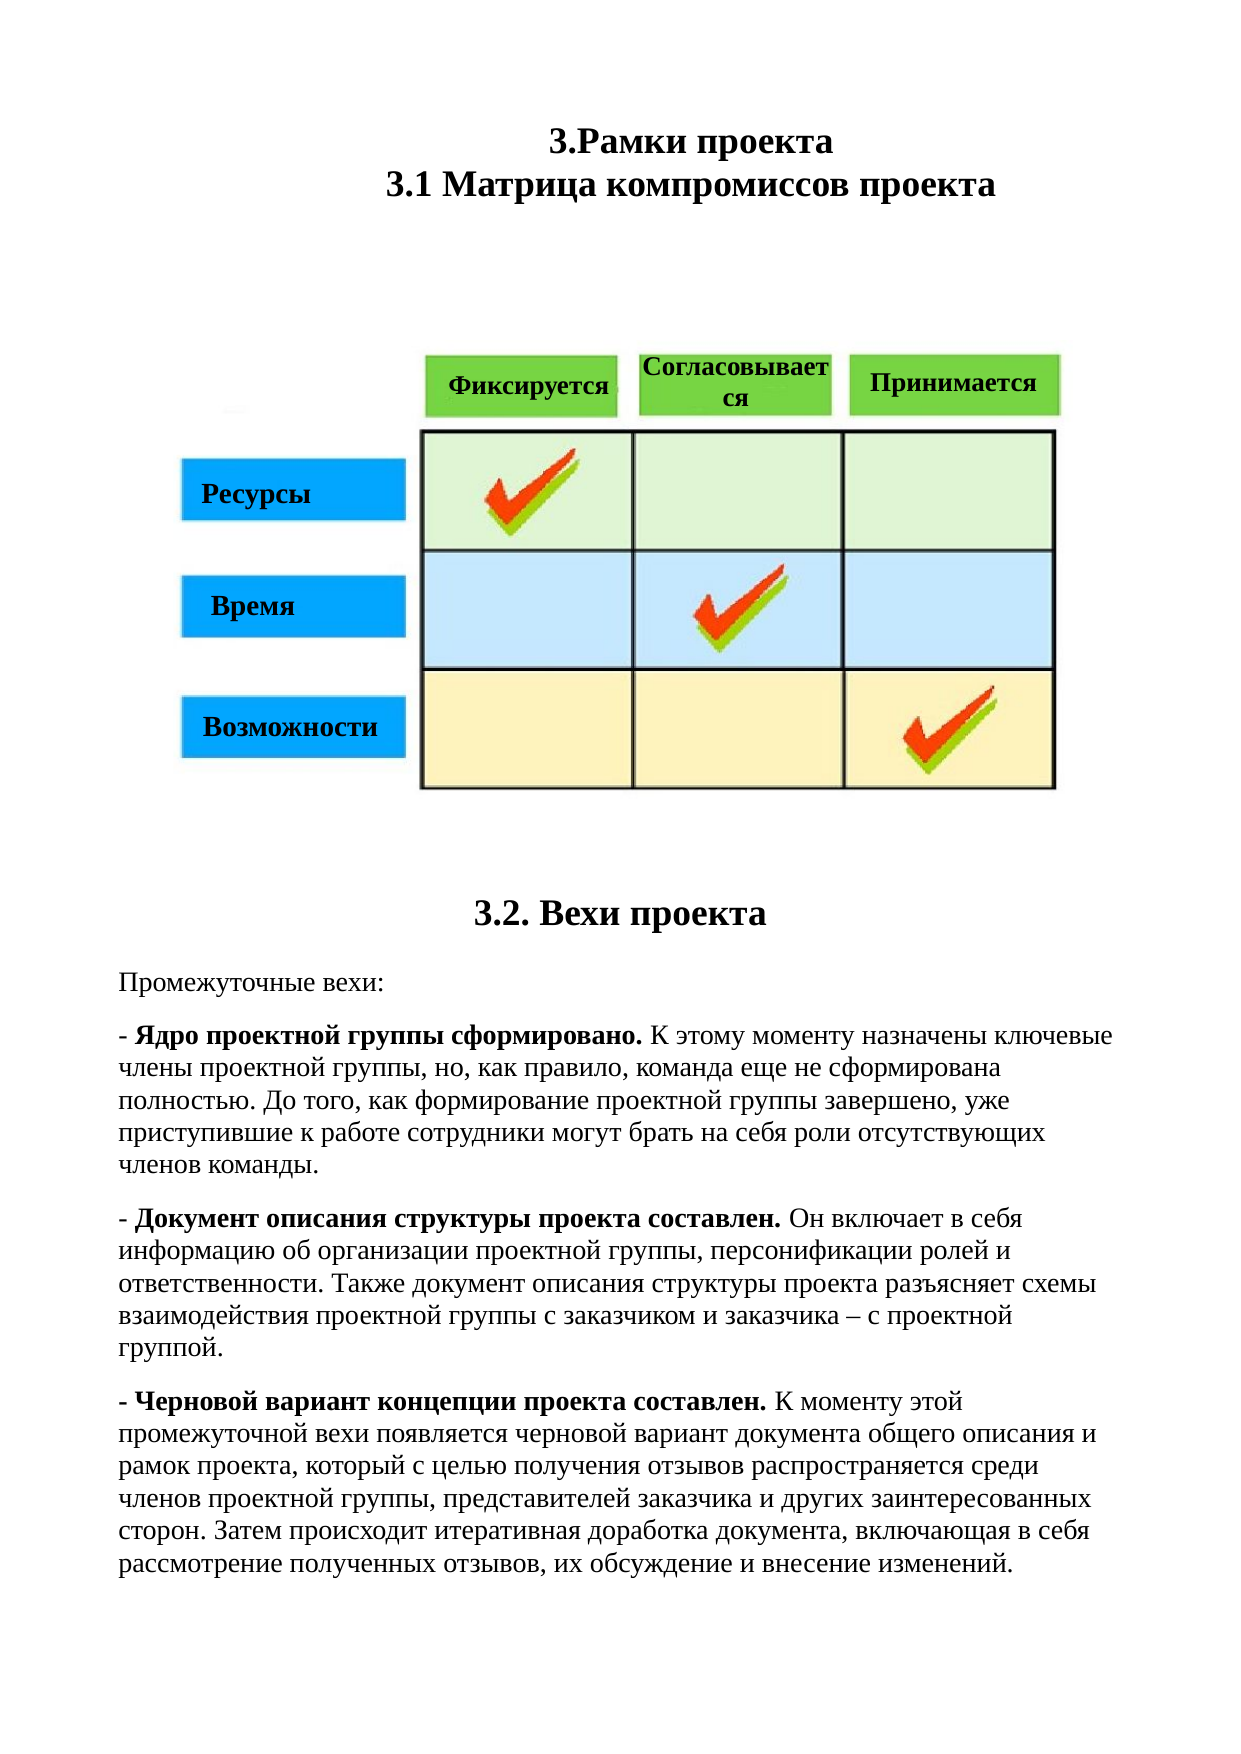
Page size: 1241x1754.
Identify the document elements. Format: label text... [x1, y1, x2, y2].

picture [173, 340, 1074, 808]
text - Черновой вариант концепции проекта составлен. К моменту этой промежуточной вехи появляется черновой вариант документа общего описания и рамок проекта, который с целью получения отзывов распространяется среди членов проектной группы, представителей заказчика и других заинтересованных сторон. Затем происходит итеративная доработка документа, включающая в себя рассмотрение полученных отзывов, их обсуждение и внесение изменений. [118, 1384, 1122, 1578]
text 3.1 Матрица компромиссов проекта [118, 161, 1122, 204]
text 3.2. Вехи проекта [118, 890, 1122, 933]
text - Документ описания структуры проекта составлен. Он включает в себя информацию об организации проектной группы, персонификации ролей и ответственности. Также документ описания структуры проекта разъясняет схемы взаимодействия проектной группы с заказчиком и заказчика – с проектной группой. [118, 1201, 1122, 1363]
text - Ядро проектной группы сформировано. К этому моменту назначены ключевые члены проектной группы, но, как правило, команда еще не сформирована полностью. До того, как формирование проектной группы завершено, уже приступившие к работе сотрудники могут брать на себя роли отсутствующих членов команды. [118, 1018, 1122, 1180]
text Промежуточные вехи: [118, 965, 1122, 997]
text 3.Рамки проекта [118, 118, 1122, 161]
